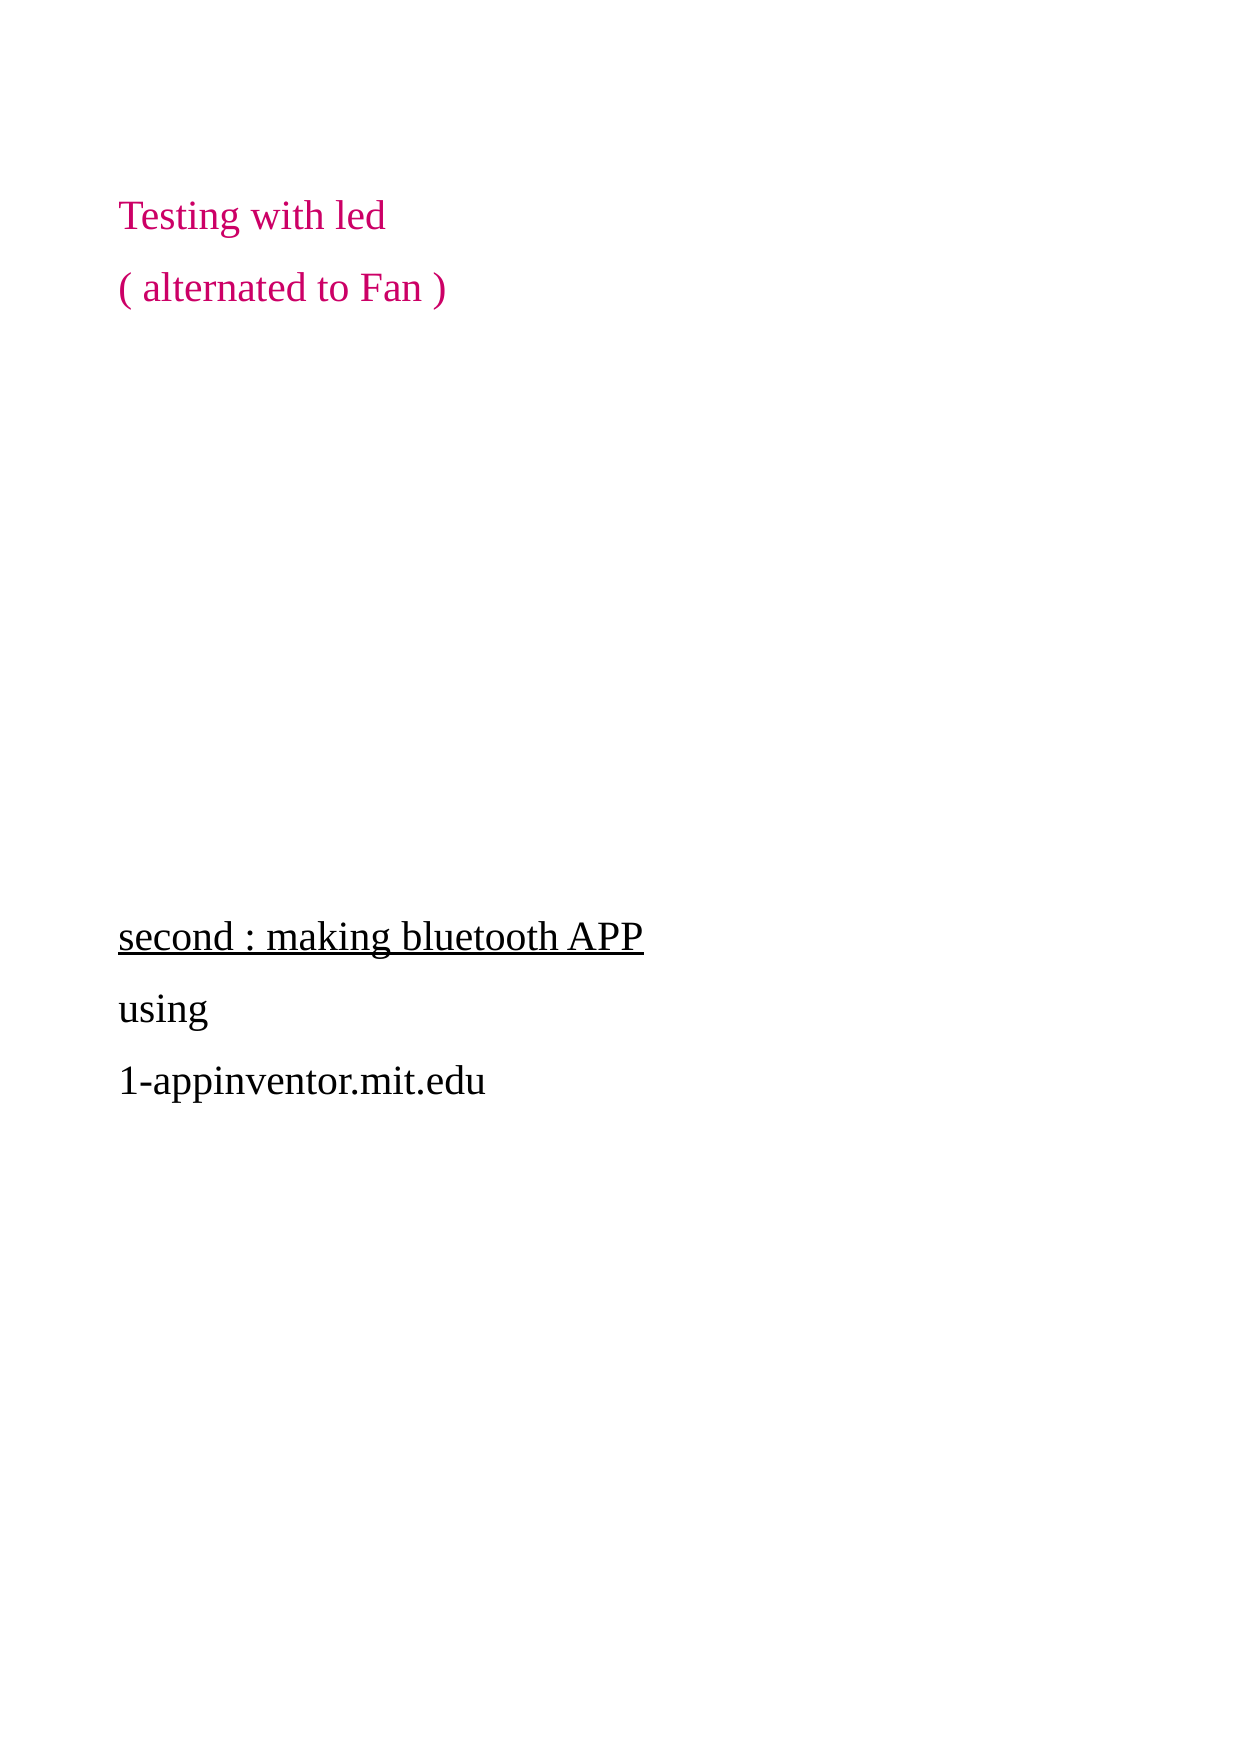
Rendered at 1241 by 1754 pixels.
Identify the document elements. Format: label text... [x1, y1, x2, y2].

text using [118, 983, 1122, 1031]
text Testing with led [118, 190, 1122, 238]
text ( alternated to Fan ) [118, 262, 1122, 310]
text 1-appinventor.mit.edu [118, 1055, 1122, 1103]
text second : making bluetooth APP [118, 911, 1122, 959]
